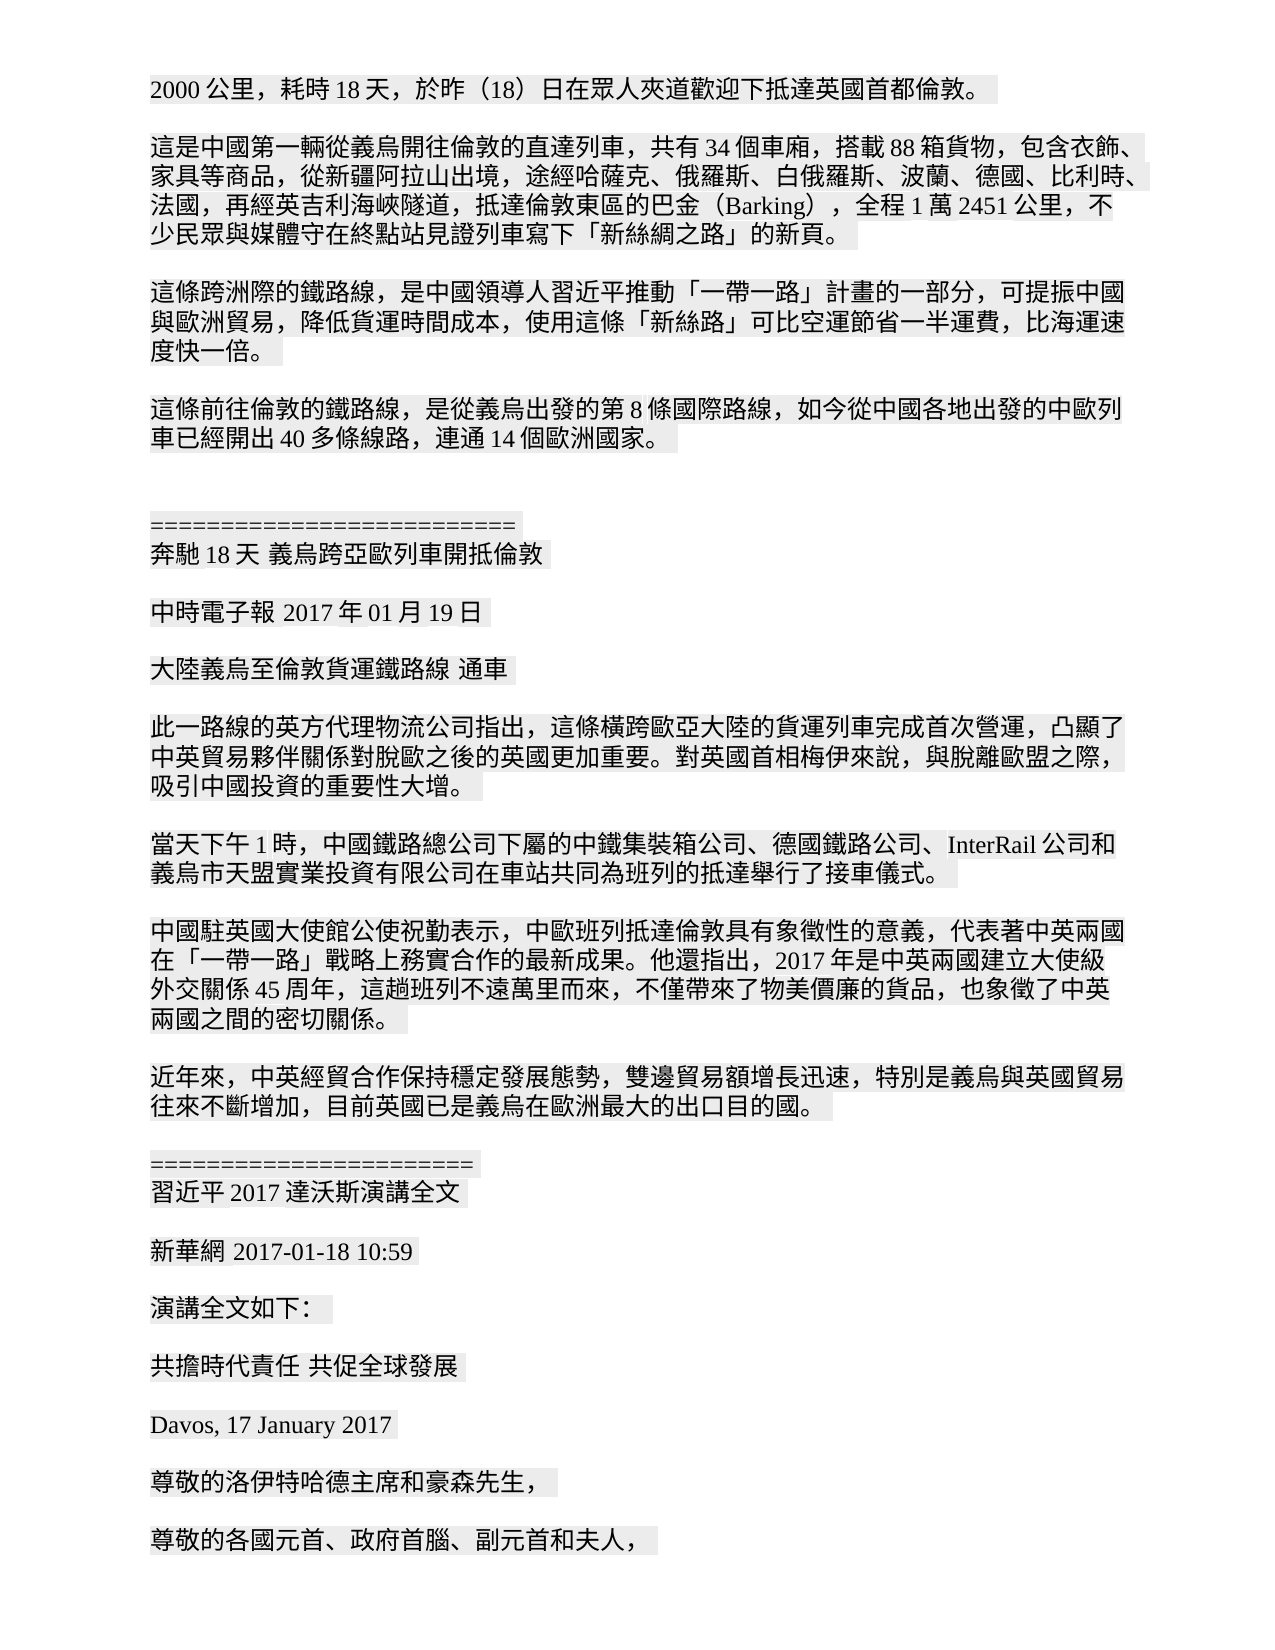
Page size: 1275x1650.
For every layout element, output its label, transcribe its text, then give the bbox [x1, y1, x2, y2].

text 這兩天，國際上有兩件事吸引許多人的目光。一是從浙江義烏開往倫敦的列車於前天抵達，一是習近平在達沃斯的演說，底下有演說全文。強烈建議一讀。 當然，還有一件正要發生，那就是川普即將上任。 我覺得，一個人不需要懂得多少所謂國際政經局勢，理應也能看得出來世界似乎要變天了，中國人的世紀要來了，而且來得比想像中的都還要快，快到常讓我有一種十分不可思議的感覺。 我同時也沒法想像有一天，中國居然成為引領全球發展的火車頭，而美國卻打算關起門來反其道而行。世界局勢其實就建立在中美關係所架構而成的座標上。相較於中國的穩定與可信，美國卻像一顆什麼不定時炸彈那樣，難以預測；所謂望之不似人君，誰也不知道這位目光短淺的 "生意人" 明天上台後將會搞出什麼荒唐可怕的狀況來；整天寫推特，嗆聲，叫罵，無厘頭點子一堆，彷彿一個國家的政策隨他高興隨口說了算，十分兒戲。這兩天不是還說要台灣多多買武器，他要派美軍來台駐守嗎？美軍來台幹啥？幫忙掃廁所嗎？誰會想要花大錢請美軍這種瘟神來家裏住？那不是頭殼壞掉嗎？川普顯然打算利用台灣當籌碼來跟大陸討價還價，看來台灣在可預見的將來恐怕很難安心過日子了，因為兩個大人在下棋，其中一個心智狀況不是很成熟，行事難料。 陳真2017. 01. 19. ================================ 中歐列車歷時18天 穿海底隧道抵達英國了！ TVBS 2017/01/18 大陸為實踐「一帶一路」，積極向西鋪設鐵路進入歐亞核心，2017年元旦第一班開往英國倫敦的中歐列車正式通車！這也是從浙江義烏出發的第8條國際線路，全程1.2萬多公里歷時18天，於今日將貨物送達英國；而BBC也全程以直播方式，記錄下這一刻！ ================= 18天1.2萬公里 中國貨運列車跨越7國抵倫敦 三立新聞 2017/01/19 國際中心／綜合報導 本月1日中國一輛貨運列車從浙江省義烏市啟程，途經中亞地區與歐洲共7國，全程1萬2000公里，耗時18天，於昨（18）日在眾人夾道歡迎下抵達英國首都倫敦。 這是中國第一輛從義烏開往倫敦的直達列車，共有34個車廂，搭載88箱貨物，包含衣飾、家具等商品，從新疆阿拉山出境，途經哈薩克、俄羅斯、白俄羅斯、波蘭、德國、比利時、法國，再經英吉利海峽隧道，抵達倫敦東區的巴金（Barking），全程1萬2451公里，不少民眾與媒體守在終點站見證列車寫下「新絲綢之路」的新頁。 這條跨洲際的鐵路線，是中國領導人習近平推動「一帶一路」計畫的一部分，可提振中國與歐洲貿易，降低貨運時間成本，使用這條「新絲路」可比空運節省一半運費，比海運速度快一倍。 這條前往倫敦的鐵路線，是從義烏出發的第8條國際路線，如今從中國各地出發的中歐列車已經開出40多條線路，連通14個歐洲國家。 ========================== 奔馳18天 義烏跨亞歐列車開抵倫敦 中時電子報 2017年01月19日 大陸義烏至倫敦貨運鐵路線 通車 此一路線的英方代理物流公司指出，這條橫跨歐亞大陸的貨運列車完成首次營運，凸顯了中英貿易夥伴關係對脫歐之後的英國更加重要。對英國首相梅伊來說，與脫離歐盟之際，吸引中國投資的重要性大增。 當天下午1時，中國鐵路總公司下屬的中鐵集裝箱公司、德國鐵路公司、InterRail公司和義烏市天盟實業投資有限公司在車站共同為班列的抵達舉行了接車儀式。 中國駐英國大使館公使祝勤表示，中歐班列抵達倫敦具有象徵性的意義，代表著中英兩國在「一帶一路」戰略上務實合作的最新成果。他還指出，2017年是中英兩國建立大使級外交關係45周年，這趟班列不遠萬里而來，不僅帶來了物美價廉的貨品，也象徵了中英兩國之間的密切關係。 近年來，中英經貿合作保持穩定發展態勢，雙邊貿易額增長迅速，特別是義烏與英國貿易往來不斷增加，目前英國已是義烏在歐洲最大的出口目的國。 ======================= 習近平2017達沃斯演講全文 新華網 2017-01-18 10:59 演講全文如下： 共擔時代責任 共促全球發展 Davos, 17 January 2017 尊敬的洛伊特哈德主席和豪森先生， 尊敬的各國元首、政府首腦、副元首和夫人， 尊敬的國際組織負責人， 尊敬的施瓦布主席和夫人， 女士們，先生們，朋友們： 很高興來到美麗的達沃斯。達沃斯雖然只是阿爾卑斯山上的一個小鎮，卻是一個觀察世界經濟的重要窗口。大家從四面八方會聚這裏，各種思想碰撞出智慧的火花，以較少的投入獲得了很高的產出。我看這個現象可以稱作“施瓦布經濟學”(Schwab economics)。 “這是最好的時代，也是最壞的時代”，英國文學家狄更斯曾這樣描述工業革命發生後的世界。今天，我們也生活在一個矛盾的世界之中。一方面，物質財富不斷積累，科技進步日新月異，人類文明發展到歷史最高水準。另一方面，地區衝突頻繁發生，恐怖主義、難民潮等全球性挑戰此起彼伏，貧困、失業、收入差距拉大，世界面臨的不確定性上升。 對此，許多人感到困惑，世界到底怎麽了？ 要解決這個困惑，首先要找准問題的根源。有一種觀點把世界亂象歸咎於經濟全球化。經濟全球化曾經被人們視為阿裏巴巴的山洞，現在又被不少人看作潘多拉的盒子。國際社會圍繞經濟全球化問題展開了廣泛討論。 今天，我想從經濟全球化問題切入，談談我對世界經濟的看法。 我想說的是，困擾世界的很多問題，並不是經濟全球化造成的。比如，過去幾年來，源自中東、北非的難民潮牽動全球，數以百萬計的民衆顛沛流離，甚至不少年幼的孩子在路途中葬身大海，讓我們痛心疾首。導致這一問題的原因，是戰亂、衝突、地區動蕩。解決這一問題的出路，是謀求和平、推動和解、恢復穩定。 再比如，國際金融危機也不是經濟全球化發展的必然産物，而是金融資本過度逐利、金融監管嚴重缺失的結果。把困擾世界的問題簡單歸咎於經濟全球化，既不符合事實，也無助於問題解決。 歷史地看，經濟全球化是社會生產力發展的客觀要求和科技進步的必然結果，不是哪些人、哪些國家人爲造出來的。經濟全球化為世界經濟增長提供了強勁動力，促進了商品和資本流動、科技和文明進步、各國人民交往。 當然，我們也要承認，經濟全球化是一把“雙刃劍”。當世界經濟處於下行期的時候，全球經濟“蛋糕”不容易做大，甚至變小了，增長和分配、資本和勞動、效率和公平的矛盾就會更加突出，發達國家和發展中國家都會感受到壓力和衝擊。反全球化的呼聲，反映了經濟全球化進程的不足，值得我們重視和深思。 “甘瓜抱苦蒂，美棗生荊棘。”從哲學上說，世界上沒有十全十美的事物，因為事物存在優點就把它看得完美無缺是不全面的，因爲事物存在缺點就把它看得一無是處也是不全面的。經濟全球化確實帶來了新問題，但我們不能就此把經濟全球化一棍子打死，而是要適應和引導好經濟全球化，消解經濟全球化的負面影響，讓它更好惠及每個國家、每個民族。 當年，中國對經濟全球化也有過疑慮，對加入世界貿易組織也有過忐忑。但是，我們認爲，融入世界經濟是歷史大方向，中國經濟要發展，就要敢於到世界市場的汪洋大海中去游泳，如果永遠不敢到大海中去經風雨、見世面，總有一天會在大海中溺水而亡。所以，中國勇敢邁向了世界市場。在這個過程中，我們嗆過水，遇到過漩渦，遇到過風浪，但我們在游泳中學會了游泳。這是正確的戰略抉擇。 世界經濟的大海，你要還是不要，都在那兒，是迴避不了的。想人為切斷各國經濟的資金流、技術流、産品流、產業流、人員流，讓世界經濟的大海退回到一個一個孤立的小湖泊、小河流，是不可能的，也是不符合歷史潮流的。 人類歷史告訴我們，有問題不可怕，可怕的是不敢直面問題，找不到解決問題的思路。面對經濟全球化帶來的機遇和挑戰，正確的選擇是，充分利用一切機遇，合作應對一切挑戰，引導好經濟全球化走向。 去年年底，我在亞太經合組織領導人非正式會議上提出，要讓經濟全球化進程更有活力、更加包容、更可持續。我們要主動作為、適度管理，讓經濟全球化的正面效應更多釋放出來，實現經濟全球化進程再平衡；我們要順應大勢、結合國情，正確選擇融入經濟全球化的路徑和節奏；我們要講求效率、注重公平，讓不同國家、不同階層、不同人群共用經濟全球化的好處。這是我們這個時代的領導者應有的擔當，更是各國人民對我們的期待。 女士們、先生們、朋友們！ 當前，最迫切的任務是引領世界經濟走出困境。世界經濟長期低迷，貧富差距、南北差距問題更加突出。究其根源，是經濟領域三大突出矛盾沒有得到有效解決。 一是全球增長動能不足，難以支撐世界經濟持續穩定增長。世界經濟增速處於7年來最低水平，全球貿易增速繼續低於經濟增速。短期性政策刺激效果不佳，深層次結構性改革尚在推進。世界經濟正處在動能轉換的換擋期，傳統增長引擎對經濟的拉動作用減弱，人工智慧、3D列印等新技術雖然不斷湧現，但新的經濟增長點尚未形成。世界經濟仍然未能開闢出一條新路。 二是全球經濟治理滯後，難以適應世界經濟新變化。前不久，拉加德女士告訴我，新興市場國家和發展中國家對全球經濟增長的貢獻率已經達到80%。過去數十年，國際經濟力量對比深刻演變，而全球治理體系未能反映新格局，代表性和包容性很不夠。全球產業佈局在不斷調整，新的產業鏈、價值鏈、供應鏈日益形成，而貿易和投資規則未能跟上新形勢，機制封閉化、規則碎片化十分突出。全球金融市場需要增強抗風險能力，而全球金融治理機制未能適應新需求，難以有效化解國際金融市場頻繁動蕩、資產泡沫積聚等問題。 三是全球發展失衡，難以滿足人們對美好生活的期待。施瓦布先生在《第四次工業革命》一書中寫道，第四次工業革命將產生極其廣泛而深遠的影響，包括會加劇不平等，特別是有可能擴大資本回報和勞動力回報的差距。全球最富有的1%人口擁有的財富量超過其餘99%人口財富的總和，收入分配不平等、發展空間不平衡令人擔憂。全球仍然有7億多人口生活在極端貧困之中。對很多家庭而言，擁有溫暖住房、充足食物、穩定工作還是一種奢望。這是當今世界面臨的最大挑戰，也是一些國家社會動蕩的重要原因。 這些問題反映出，當今世界經濟增長、治理、發展模式存在必須解決的問題。國際紅十字會創始人杜楠說過：“真正的敵人不是我們的鄰國，而是饑餓、貧窮、無知、迷信和偏見。”我們既要有分析問題的智慧，更要有採取行動的勇氣。 第一，堅持創新驅動，打造富有活力的增長模式。世界經濟面臨的根本問題是增長動力不足。創新是引領發展的第一動力。與以往歷次工業革命相比，第四次工業革命是以指數級而非線性速度展開。我們必須在創新中尋找出路。只有敢於創新、勇於變革，才能突破世界經濟增長和發展的瓶頸。 二十國集團領導人在杭州峰會上達成重要共識，要以創新爲重要抓手，挖掘各國和世界經濟增長新動力。我們要創新發展理念，超越財政刺激多一點還是貨幣寬鬆多一點的爭論，樹立標本兼治、綜合施策的思路。我們要創新政策手段，推進結構性改革，為增長創造空間、增加後勁。我們要創新增長方式，把握好新一輪產業革命、數位經濟等帶來的機遇，既應對好氣候變化、人口老齡化等帶來的挑戰，也化解掉資訊化、自動化等給就業帶來的衝擊，在培育新産業新業態新模式過程中注意創造新的就業機會，讓各國人民重拾信心和希望。 第二，堅持協同聯動，打造開放共贏的合作模式。人類已經成爲你中有我、我中有你的命運共同體，利益高度融合，彼此相互依存。每個國家都有發展權利，同時都應該在更加廣闊的層面考慮自身利益，不能以損害其他國家利益爲代價。 我們要堅定不移發展開放型世界經濟，在開放中分享機會和利益、實現互利共贏。不能一遇到風浪就退回到港灣中去，那是永遠不能到達彼岸的。我們要下大氣力發展全球互聯互通，讓世界各國實現聯動增長，走向共同繁榮。我們要堅定不移發展全球自由貿易和投資，在開放中推動貿易和投資自由化便利化，旗幟鮮明反對保護主義。搞保護主義如同把自己關進黑屋子，看似躲過了風吹雨打，但也隔絕了陽光和空氣。打貿易戰的結果只能是兩敗俱傷。 第三，堅持與時俱進，打造公正合理的治理模式。小智治事，大智治制。全球經濟治理體系變革緊迫性越來越突出，國際社會呼聲越來越高。全球治理體系只有適應國際經濟格局新要求，才能為全球經濟提供有力保障。 國家不分大小、強弱、貧富，都是國際社會平等成員，理應平等參與決策、享受權利、履行義務。要賦予新興市場國家和發展中國家更多代表性和發言權。2010年國際貨幣基金組織份額改革方案已經生效，這一勢頭應該保持下去。要堅持多邊主義，維護多邊體制權威性和有效性。要踐行承諾、遵守規則，不能按照自己的意願取捨或選擇。《巴黎協定》符合全球發展大方向，成果來之不易，應該共同堅守，不能輕言放棄。這是我們對子孫後代必須擔負的責任！ 第四，堅持公平包容，打造平衡普惠的發展模式。“大道之行也，天下為公。”發展的目的是造福人民。要讓發展更加平衡，讓發展機會更加均等、發展成果人人共用，就要完善發展理念和模式，提升發展公平性、有效性、協同性。 我們要倡導勤勞儉樸、努力奮進的社會風氣，讓所有人的勞動成果得到尊重。要著力解決貧困、失業、收入差距拉大等問題，照顧好弱勢人群的關切，促進社會公平正義。要保護好生態環境，推動經濟、社會、環境協調發展，實現人與自然、人與社會和諧。要落實聯合國2030年可持續發展議程，實現全球範圍平衡發展。 “積力之所舉，則無不勝也；眾智之所為，則無不成也。”只要我們牢固樹立人類命運共同體意識，攜手努力、共同擔當，同舟共濟、共渡難關，就一定能夠讓世界更美好、讓人民更幸福。 女士們、先生們、朋友們！ 經過38年改革開放，中國已經成為世界第二大經濟體。道路決定命運。中國的發展，關鍵在於中國人民在中國共產黨領導下，走出了一條適合中國國情的發展道路。 這是一條從本國國情出發確立的道路。中國立足自身國情和實踐，從中華文明中汲取智慧，博采東西方各家之長，堅守但不僵化，借鑒但不照搬，在不斷探索中形成了自己的發展道路。條條大路通羅馬。誰都不應該把自己的發展道路定為一尊，更不應該把自己的發展道路強加於人。 這是一條把人民利益放在首位的道路。中國秉持以人民為中心的發展思想，把改善人民生活、增進人民福祉作為出發點和落腳點，在人民中尋找發展動力、依靠人民推動發展、使發展造福人民。中國堅持共同富裕的目標，大力推進減貧事業，讓7億多人口擺脫貧困，正在向著全面建成小康社會目標快步前進。 這是一條改革創新的道路。中國堅持通過改革破解前進中遇到的困難和挑戰，敢於啃硬骨頭、涉險灘，勇於破除妨礙發展的體制機制障礙，不斷解放和發展社會生產力，不斷解放和增強社會活力。近4年來，我們在之前30多年不斷改革的基礎上，又推出了1200多項改革舉措，爲中國發展注入了強大動力。 這是一條在開放中謀求共同發展的道路。中國堅持對外開放基本國策，奉行互利共贏的開放戰略，不斷提升發展的內外聯動性，在實現自身發展的同時更多惠及其他國家和人民。 中國發展取得了巨大成就，中國人民生活得到了極大改善，這對中國好，對世界也好。中國的發展成就，是中國人民幾十年含辛茹苦、流血流汗幹出來的。千百年來，中華民族素以吃苦耐勞聞名於世。中國人民深知，世界上沒有免費的午餐，中國是一個有著13億多人口的大國，想發展就要靠自己苦幹實幹，不能寄託於別人的恩賜，世界上也沒有誰有這樣的能力。 觀察中國發展，要看中國人民得到了什麽收穫，更要看中國人民付出了什麽辛勞；要看中國取得了什麽成就，更要看中國為世界作出了什麽貢獻。這才是全面的看法。 1950年至2016年，中國在自身長期發展水平和人民生活水平不高的情況下，累計對外提供援款4000多億元人民幣，實施各類援外專案5000多個，其中成套專案近3000個，舉辦11000多期培訓班，爲發展中國家在華培訓各類人員26萬多名。改革開放以來，中國累計吸引外資超過1.7萬億美元，累計對外直接投資超過1.2萬億美元，爲世界經濟發展作出了巨大貢獻。國際金融危機爆發以來，中國經濟增長對世界經濟增長的貢獻率年均在30%以上。這些數位，在世界上都是名列前茅的。 從這些數位可以看出，中國的發展是世界的機遇，中國是經濟全球化的受益者，更是貢獻者。中國經濟快速增長，為全球經濟穩定和增長提供了持續強大的推動。中國同一大批國家的聯動發展，使全球經濟發展更加平衡。中國減貧事業的巨大成就，使全球經濟增長更加包容。中國改革開放持續推進，爲開放型世界經濟發展提供了重要動力。 中國人民深知實現國家繁榮富強的艱辛，對各國人民取得的發展成就都點贊，都為他們祝福，都希望他們的日子越過越好，不會犯“紅眼病”，不會抱怨他人從中國發展中得到了巨大機遇和豐厚回報。中國人民張開雙臂歡迎各國人民搭乘中國發展的“快車”、“便車”。 女士們、先生們、朋友們！ 很多人都在關注中國經濟發展趨勢。中國經濟發展進入了新常態，經濟增速、經濟發展方式、經濟結構、經濟發展動力都正在發生重大變化。但中國經濟長期向好的基本面沒有改變。 2016年，在世界經濟疲弱的背景下，中國經濟預計增長6.7%，依然處於世界前列。現在，中國經濟的體量已不能同過去同日而語，集聚的動能是過去兩位數的增長都達不到的。中國居民消費和服務業成爲經濟增長的主要動力，2016年前三季度第三產業增加值占國內生產總值的比重爲52.8%，國內消費對經濟增長的貢獻率達71%。居民收入和就業實現穩定增長，單位國內生産總值能耗持續下降，綠色發展初見成效。 當前，中國經濟面臨一定的下行壓力和不少困難，如產能過剩和需求結構升級矛盾突出，經濟增長內生動力不足，金融風險有所積聚，部分地區困難增多。我們認為，這些都是前進中必然出現的階段性現象，對這些問題和矛盾，我們正在著力加以解決，並不斷取得積極成效。我們堅定向前發展的決心不會動搖。中國仍然是世界上最大的發展中國家，中國有13億多人口，人民生活水平還不高，但這也意味著巨大的發展潛力和空間。我們將在創新、協調、綠色、開放、共用的發展理念指引下，不斷適應、把握、引領中國經濟發展新常態，統籌抓好穩增長、促改革、調結構、惠民生、防風險工作，推動中國經濟保持中高速增長、邁向中高端水平。 ——中國將著力提升經濟增長質量和效益，圍繞供給側結構性改革這條主線，轉變經濟發展方式，優化經濟結構，積極推進去產能、去庫存、去槓桿、降成本、補短板，培育增長新動能，發展先進製造業，實現實體經濟升級，深入實施“互聯網+”行動計劃，擴大有效需求，更好滿足人們個性化、多樣化的需求，更好保護生態環境。 ——中國將不斷激發增長動力和市場活力，加大重要領域和關鍵環節改革力度，讓市場在資源配置中起決定性作用，牽住創新這個“牛鼻子”，推進創新驅動發展戰略，推動戰略性新興產業發展，注重用新技術新業態改造提升傳統產業，促進新動能發展壯大、傳統動能煥發生機。 ——中國將積極營造寬鬆有序的投資環境，放寬外商投資准入，建設高標準自由貿易試驗區，加強產權保護，促進公平競爭，讓中國市場更加透明、更加規範。預計未來5年，中國將進口8萬億美元的商品、吸收6000億美元的外來投資，對外投資總額將達到7500億美元，出境旅遊將達到7億人次。這將為世界各國提供更廣闊市場、更充足資本、更豐富產品、更寶貴合作契機。對各國工商界而言，中國發展仍然是大家的機遇。中國的大門對世界始終是打開的，不會關上。開著門，世界能夠進入中國，中國也才能走向世界。我們希望，各國的大門也對中國投資者公平敞開。 ——中國將大力建設共同發展的對外開放格局，推進亞太自由貿易區建設和區域全面經濟夥伴關係協定談判，構建面向全球的自由貿易區網路。中國一貫主張建設開放透明、互利共贏的區域自由貿易安排，而不是搞排他性、碎片化的小圈子。中國無意通過人民幣貶值提升貿易競爭力，更不會主動打貨幣戰。 3年多前，我提出了“一帶一路”倡議。3年多來，已經有100多個國家和國際組織積極回應支援，40多個國家和國際組織同中國簽署合作協定，“一帶一路”的“朋友圈”正在不斷擴大。中國企業對沿線國家投資達到500多億美元，一系列重大專案落地開花，帶動了各國經濟發展，創造了大量就業機會。可以說，“一帶一路”倡議來自中國，但成效惠及世界。 今年5月，中國將在北京主辦“一帶一路”國際合作高峰論壇，共商合作大計，共建合作平臺，共用合作成果，為解決當前世界和區域經濟面臨的問題尋找方案，爲實現聯動式發展注入新能量，讓“一帶一路”建設更好造福各國人民。 女士們、先生們、朋友們！ 世界歷史發展告訴我們，人類文明進步歷程從來沒有平坦的大道可走，人類就是在同困難的鬥爭中前進的。再大的困難，都不可能阻擋人類前行的步伐。遇到了困難，不要埋怨自己，不要指責他人，不要放棄信心，不要逃避責任，而是要一起來戰勝困難。歷史是勇敢者創造的。讓我們拿出信心、採取行動，攜手向著未來前進！ 謝謝大家。 [150, 75, 1125, 1555]
